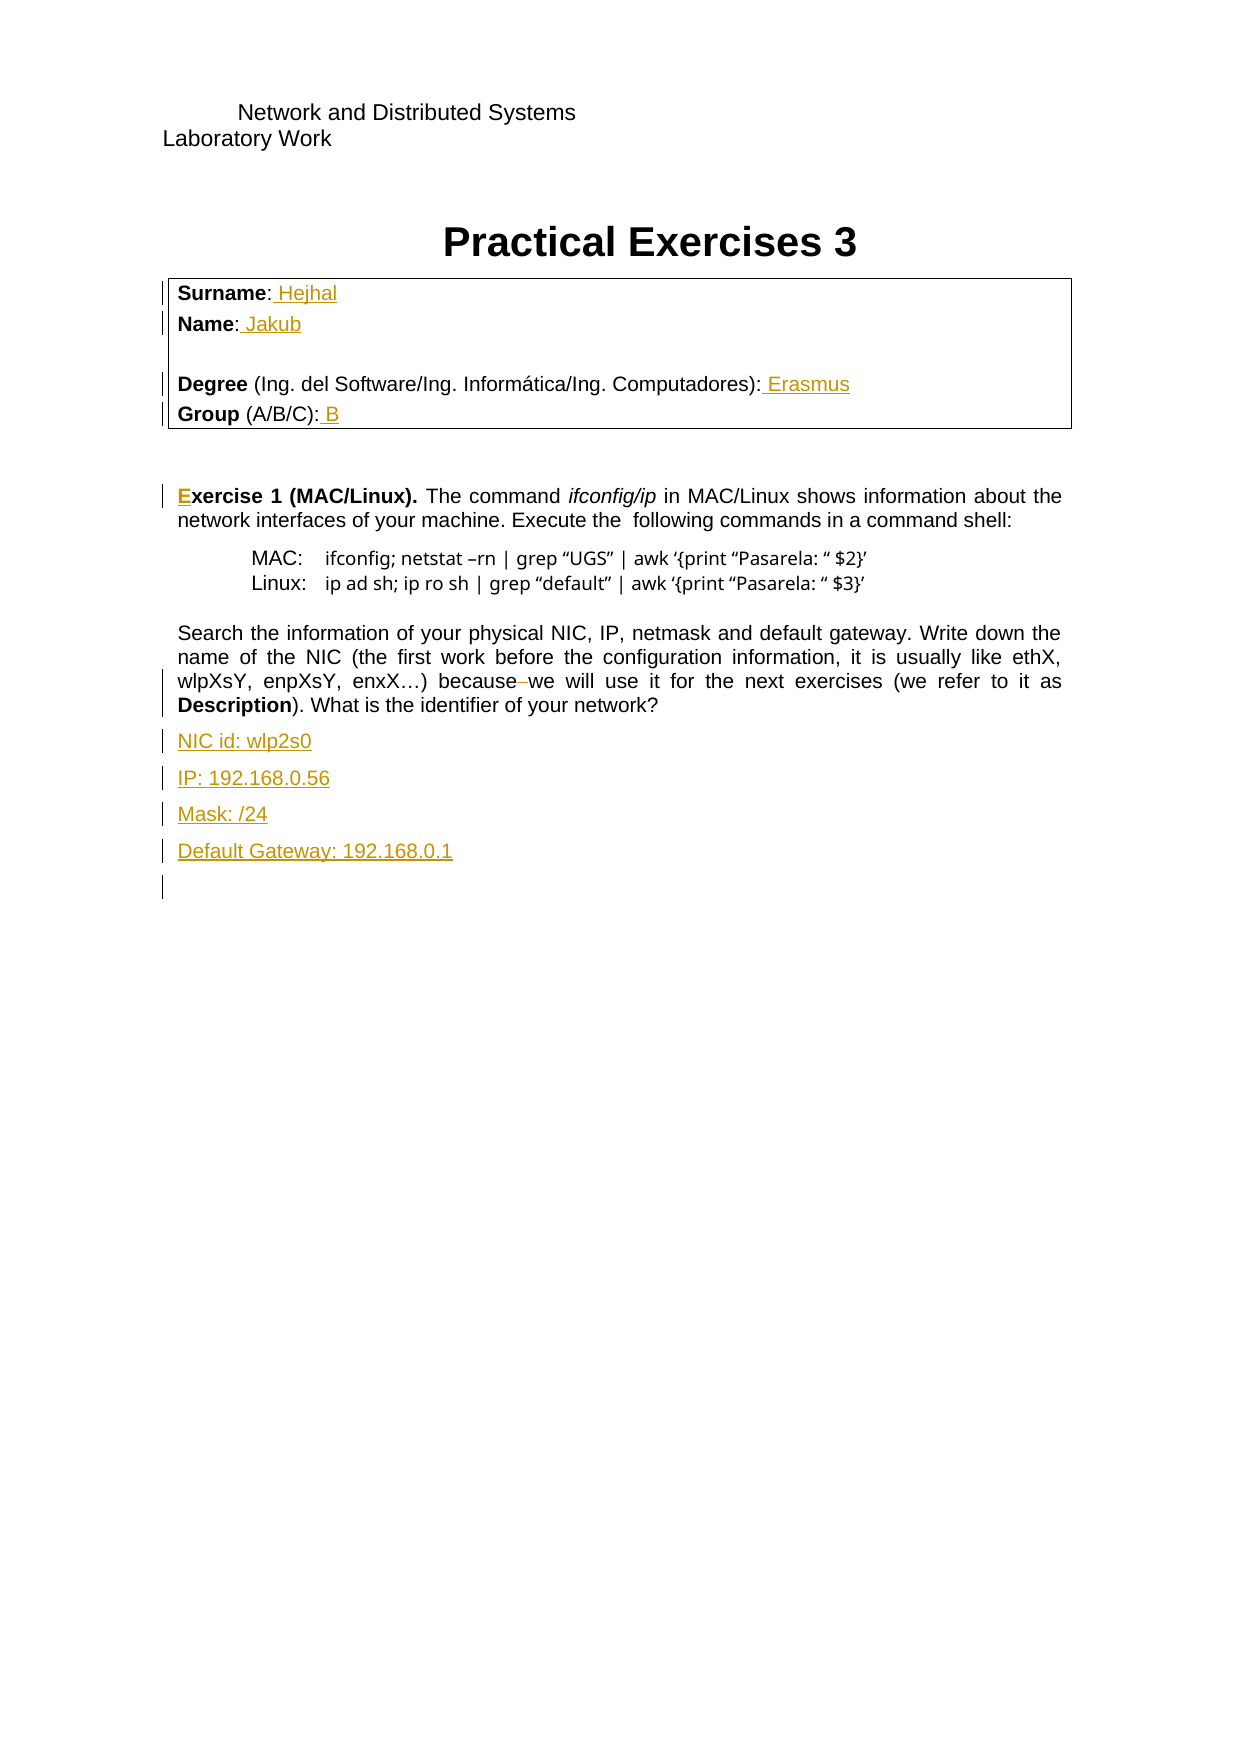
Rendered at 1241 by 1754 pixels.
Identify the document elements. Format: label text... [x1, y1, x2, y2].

text IP: 192.168.0.56 [177, 766, 1063, 789]
text Search the information of your physical NIC, IP, netmask and default gateway. Write down the name of the NIC (the first work before the configuration information, it is usually like ethX, wlpXsY, enpXsY, enxX…) becausewe will use it for the next exercises (we refer to it as Description). What is the identifier of your network? [177, 621, 1063, 717]
subtitle Practical Exercises 3 [162, 218, 1063, 266]
text NIC id: wlp2s0 [177, 729, 1063, 753]
text Group (A/B/C): B [169, 399, 1071, 428]
text Degree (Ing. del Software/Ing. Informática/Ing. Computadores): Erasmus [169, 369, 1071, 396]
text Name: Jakub [169, 308, 1071, 335]
text Mask: /24 [177, 802, 1063, 826]
text MAC: ifconfig; netstat –rn | grep “UGS” | awk ‘{print “Pasarela: “ $2}’ [177, 545, 1063, 570]
text Exercise 1 (MAC/Linux). The command ifconfig/ip in MAC/Linux shows information about the network interfaces of your machine. Execute the following commands in a command shell: [177, 484, 1063, 532]
text Linux: ip ad sh; ip ro sh | grep “default” | awk ‘{print “Pasarela: “ $3}’ [177, 570, 1063, 596]
text Default Gateway: 192.168.0.1 [177, 838, 1063, 862]
text Surname: Hejhal [169, 279, 1071, 305]
